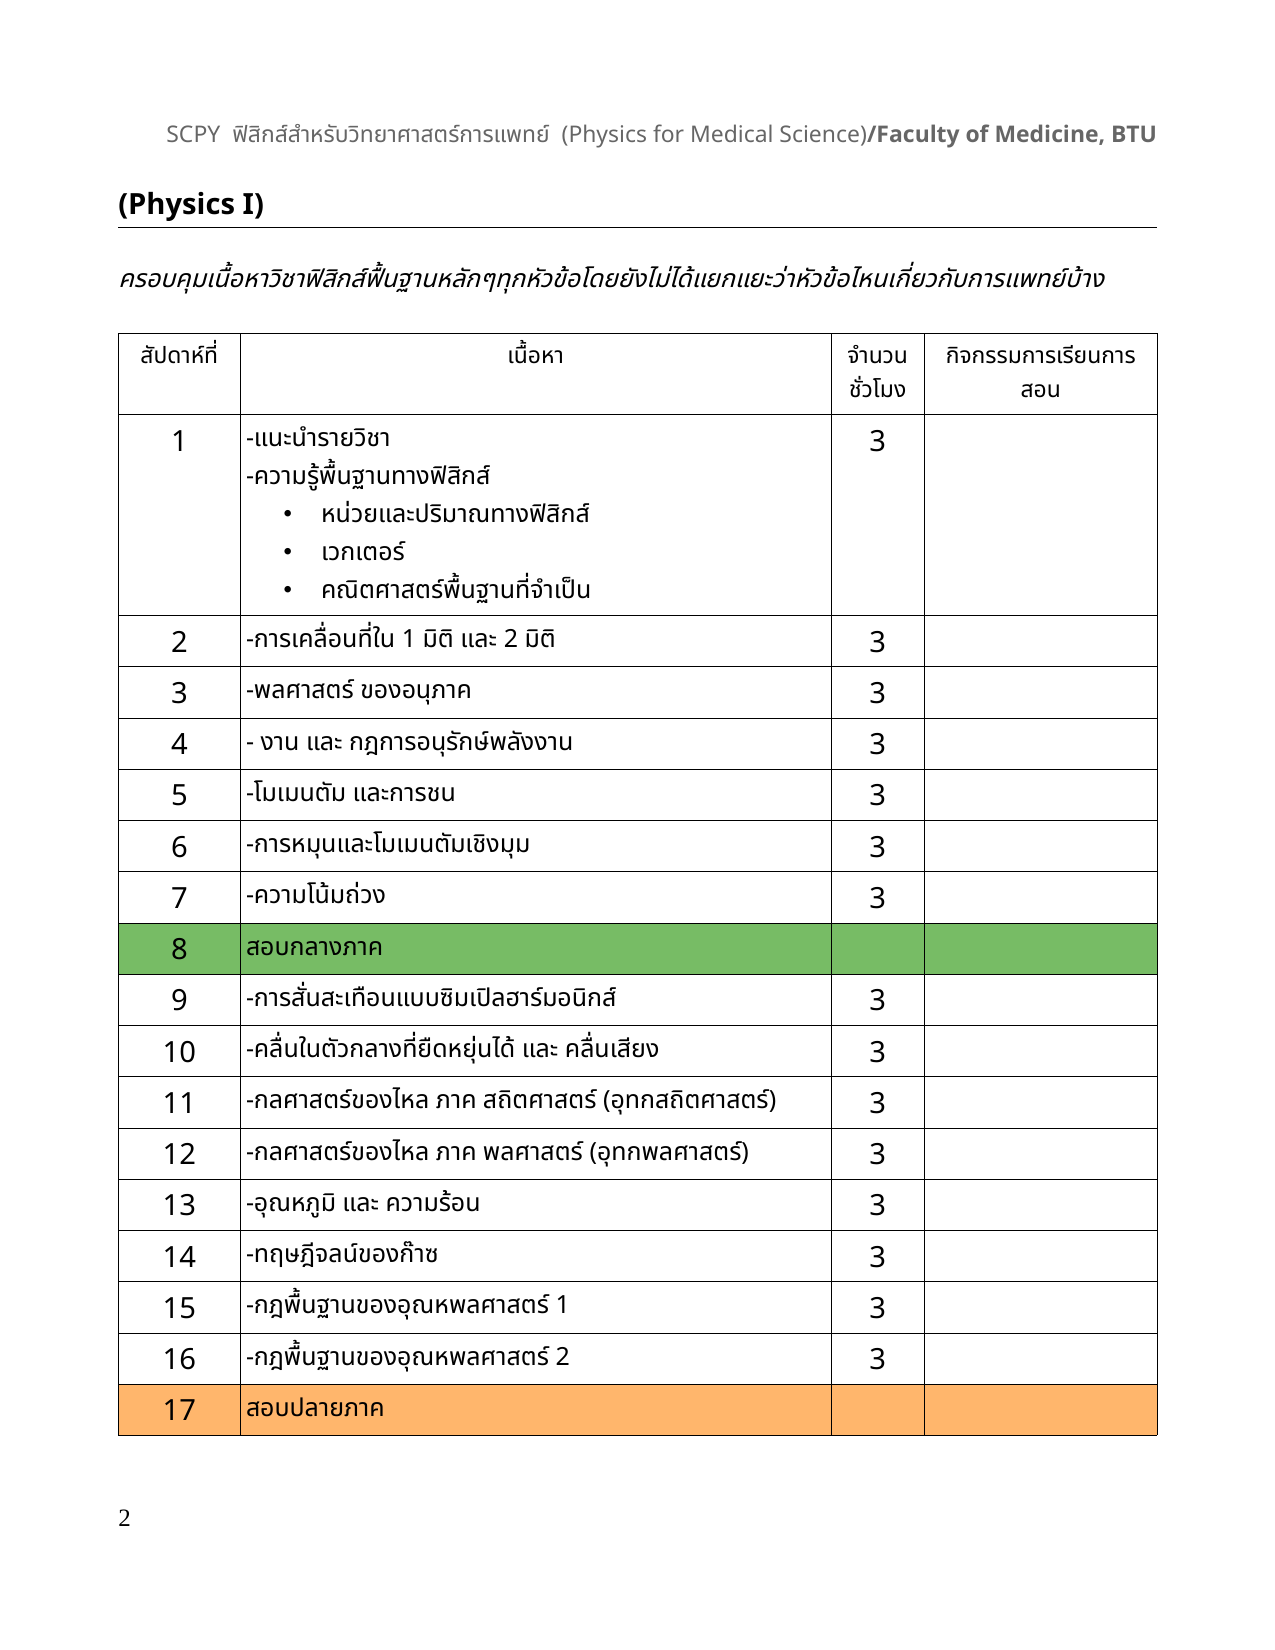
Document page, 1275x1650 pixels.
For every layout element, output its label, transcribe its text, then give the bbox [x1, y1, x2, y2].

table_cell [925, 415, 1157, 615]
table_cell -การสั่นสะเทือนแบบซิมเปิลฮาร์มอนิกส์ [241, 975, 831, 1025]
table_cell สอบกลางภาค [241, 924, 831, 974]
table_header เนื้อหา [241, 334, 831, 414]
table_cell [925, 975, 1157, 1025]
table_cell -พลศาสตร์ ของอนุภาค [241, 667, 831, 717]
table_cell 1 [119, 415, 240, 615]
table_cell 3 [832, 1026, 924, 1076]
table_cell [925, 1129, 1157, 1179]
table_cell 10 [119, 1026, 240, 1076]
table_cell -ทฤษฎีจลน์ของก๊าซ [241, 1231, 831, 1281]
table_cell - งาน และ กฎการอนุรักษ์พลังงาน [241, 719, 831, 769]
table_cell 3 [119, 667, 240, 717]
table_cell 9 [119, 975, 240, 1025]
text ครอบคุมเนื้อหาวิชาฟิสิกส์ฟื้นฐานหลักๆทุกหัวข้อโดยยังไม่ได้แยกแยะว่าหัวข้อไหนเกี่ยวกับการแพทย์บ้าง [118, 261, 1157, 299]
table_cell [832, 1385, 924, 1435]
table_cell -กลศาสตร์ของไหล ภาค พลศาสตร์ (อุทกพลศาสตร์) [241, 1129, 831, 1179]
table_cell [925, 821, 1157, 871]
table_cell 17 [119, 1385, 240, 1435]
table_cell [925, 1334, 1157, 1384]
table_cell [925, 1026, 1157, 1076]
table_cell [925, 616, 1157, 666]
table_cell [925, 667, 1157, 717]
table_cell -กฎพื้นฐานของอุณหพลศาสตร์ 2 [241, 1334, 831, 1384]
table_cell -ความโน้มถ่วง [241, 872, 831, 922]
table_cell -กลศาสตร์ของไหล ภาค สถิตศาสตร์ (อุทกสถิตศาสตร์) [241, 1077, 831, 1127]
table_cell 3 [832, 1180, 924, 1230]
table_cell 3 [832, 667, 924, 717]
table_cell 8 [119, 924, 240, 974]
table_cell [832, 924, 924, 974]
table_cell [925, 1180, 1157, 1230]
table_cell 3 [832, 1077, 924, 1127]
table_cell 12 [119, 1129, 240, 1179]
table_cell 14 [119, 1231, 240, 1281]
table_cell -การหมุนและโมเมนตัมเชิงมุม [241, 821, 831, 871]
table_cell -โมเมนตัม และการชน [241, 770, 831, 820]
table_cell -อุณหภูมิ และ ความร้อน [241, 1180, 831, 1230]
table_cell -คลื่นในตัวกลางที่ยืดหยุ่นได้ และ คลื่นเสียง [241, 1026, 831, 1076]
table_header จำนวนชั่วโมง [832, 334, 924, 414]
table_header สัปดาห์ที่ [119, 334, 240, 414]
table_cell 3 [832, 1282, 924, 1332]
table_cell 13 [119, 1180, 240, 1230]
table_cell 3 [832, 1231, 924, 1281]
table_cell [925, 924, 1157, 974]
table_cell 15 [119, 1282, 240, 1332]
text (Physics I) [118, 183, 1157, 227]
table_cell 4 [119, 719, 240, 769]
table_cell 16 [119, 1334, 240, 1384]
table_cell 3 [832, 770, 924, 820]
table_cell 3 [832, 719, 924, 769]
table_cell 3 [832, 975, 924, 1025]
table_cell 3 [832, 1334, 924, 1384]
table_cell 6 [119, 821, 240, 871]
table_cell 3 [832, 1129, 924, 1179]
table_cell 2 [119, 616, 240, 666]
table_cell 3 [832, 821, 924, 871]
table_cell [925, 719, 1157, 769]
table_cell 11 [119, 1077, 240, 1127]
table_cell [925, 872, 1157, 922]
table_cell สอบปลายภาค [241, 1385, 831, 1435]
table_cell [925, 1282, 1157, 1332]
table_cell 3 [832, 415, 924, 615]
table_cell -กฎพื้นฐานของอุณหพลศาสตร์ 1 [241, 1282, 831, 1332]
table_cell 5 [119, 770, 240, 820]
table_cell 3 [832, 616, 924, 666]
table_header กิจกรรมการเรียนการสอน [925, 334, 1157, 414]
table_cell [925, 770, 1157, 820]
table_cell -การเคลื่อนที่ใน 1 มิติ และ 2 มิติ [241, 616, 831, 666]
table_cell -แนะนำรายวิชา -ความรู้พื้นฐานทางฟิสิกส์ หน่วยและปริมาณทางฟิสิกส์ เวกเตอร์ คณิตศาสตร์พื้นฐานที่จำเป็น [241, 415, 831, 615]
table_cell [925, 1385, 1157, 1435]
table_cell 7 [119, 872, 240, 922]
table_cell [925, 1077, 1157, 1127]
table_cell [925, 1231, 1157, 1281]
table_cell 3 [832, 872, 924, 922]
